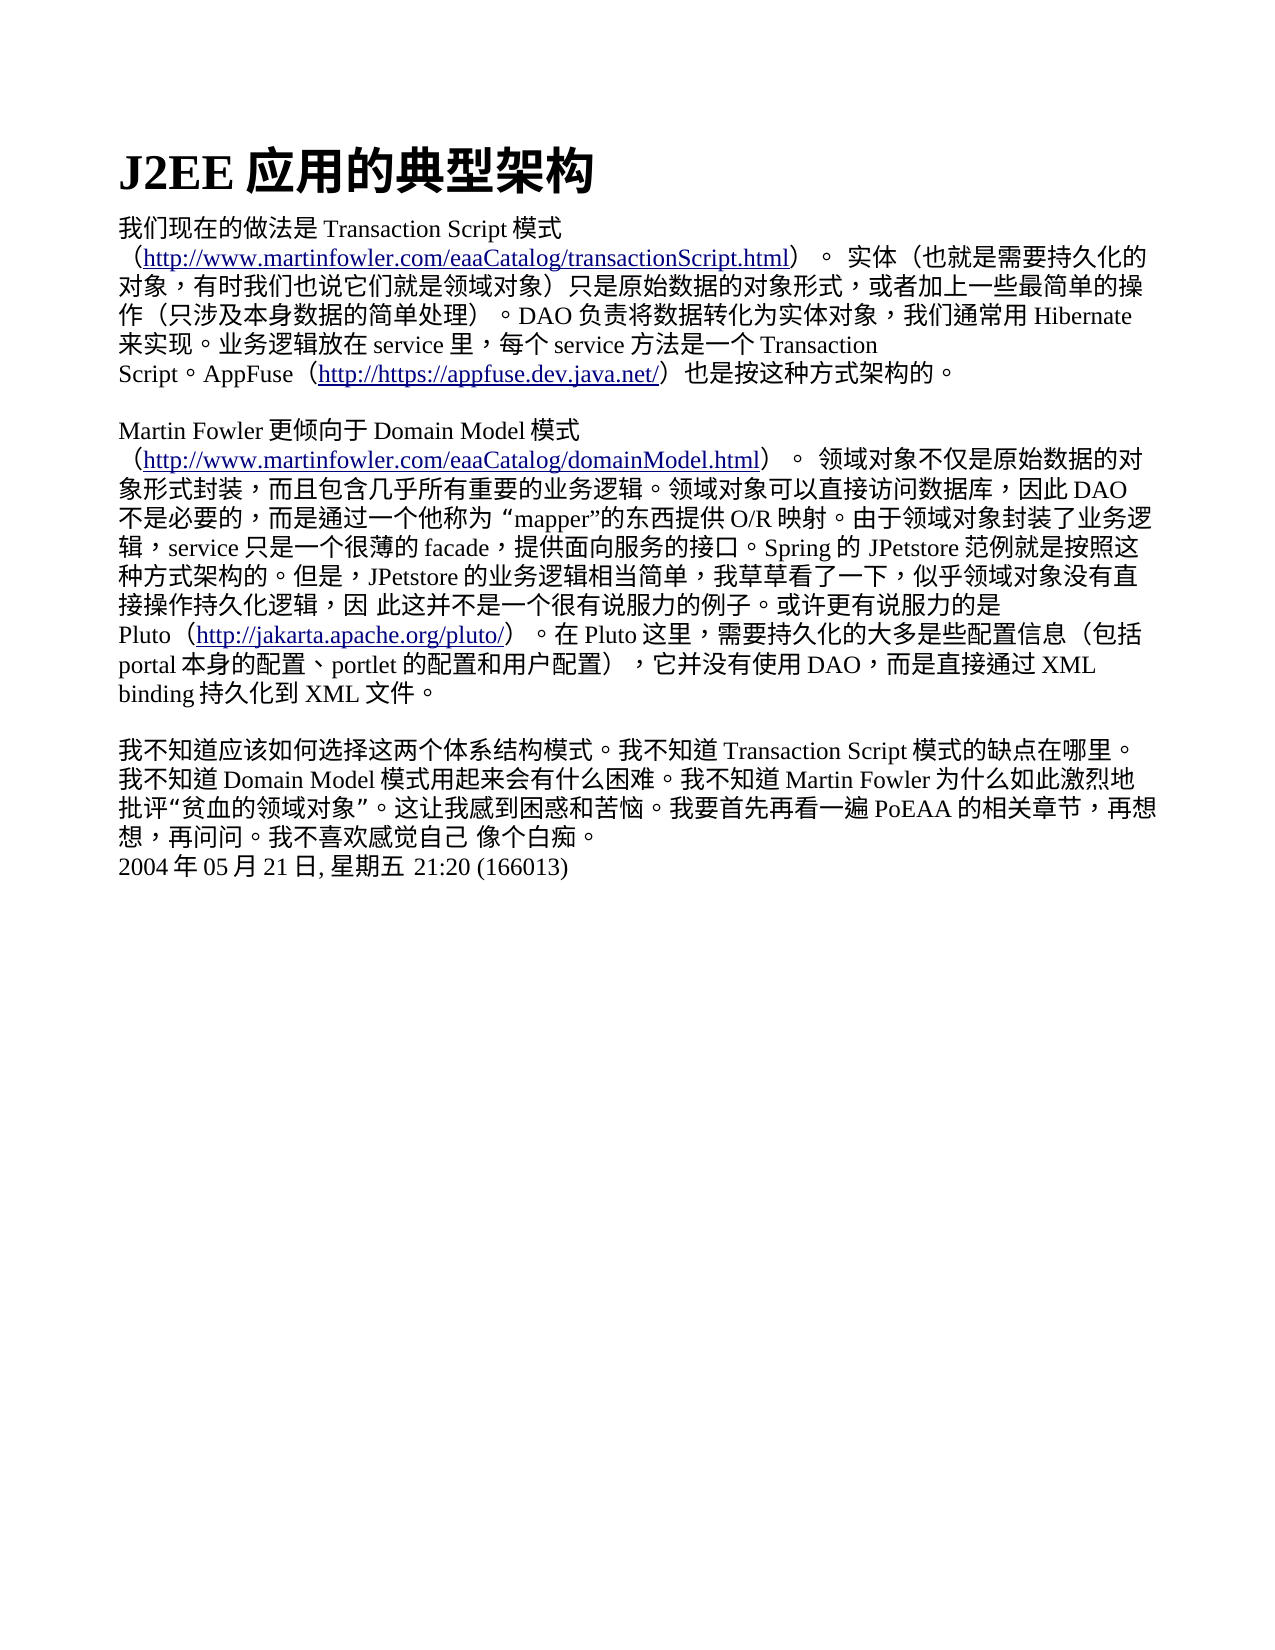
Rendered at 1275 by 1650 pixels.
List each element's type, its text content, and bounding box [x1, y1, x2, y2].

text 我们现在的做法是Transaction Script模式（http://www.martinfowler.com/eaaCatalog/transactionScript.html）。 实体（也就是需要持久化的对象，有时我们也说它们就是领域对象）只是原始数据的对象形式，或者加上一些最简单的操作（只涉及本身数据的简单处理）。DAO 负责将数据转化为实体对象，我们通常用Hibernate来实现。业务逻辑放在service里，每个service方法是一个Transaction Script。AppFuse（http://https://appfuse.dev.java.net/）也是按这种方式架构的。 [118, 214, 1157, 389]
subtitle J2EE应用的典型架构 [118, 143, 1157, 201]
text 我不知道应该如何选择这两个体系结构模式。我不知道Transaction Script模式的缺点在哪里。我不知道Domain Model模式用起来会有什么困难。我不知道Martin Fowler为什么如此激烈地批评“贫血的领域对象”。这让我感到困惑和苦恼。我要首先再看一遍PoEAA的相关章节，再想想，再问问。我不喜欢感觉自己 像个白痴。 [118, 736, 1157, 853]
text Martin Fowler更倾向于Domain Model模式（http://www.martinfowler.com/eaaCatalog/domainModel.html）。 领域对象不仅是原始数据的对象形式封装，而且包含几乎所有重要的业务逻辑。领域对象可以直接访问数据库，因此DAO不是必要的，而是通过一个他称为 “mapper”的东西提供O/R映射。由于领域对象封装了业务逻辑，service只是一个很薄的facade，提供面向服务的接口。Spring的 JPetstore范例就是按照这种方式架构的。但是，JPetstore的业务逻辑相当简单，我草草看了一下，似乎领域对象没有直接操作持久化逻辑，因 此这并不是一个很有说服力的例子。或许更有说服力的是Pluto（http://jakarta.apache.org/pluto/）。在Pluto这里，需要持久化的大多是些配置信息（包括portal本身的配置、portlet的配置和用户配置），它并没有使用DAO，而是直接通过XML binding持久化到XML文件。 [118, 417, 1157, 708]
text 2004年05月21日, 星期五 21:20 (166013) [118, 853, 1157, 882]
